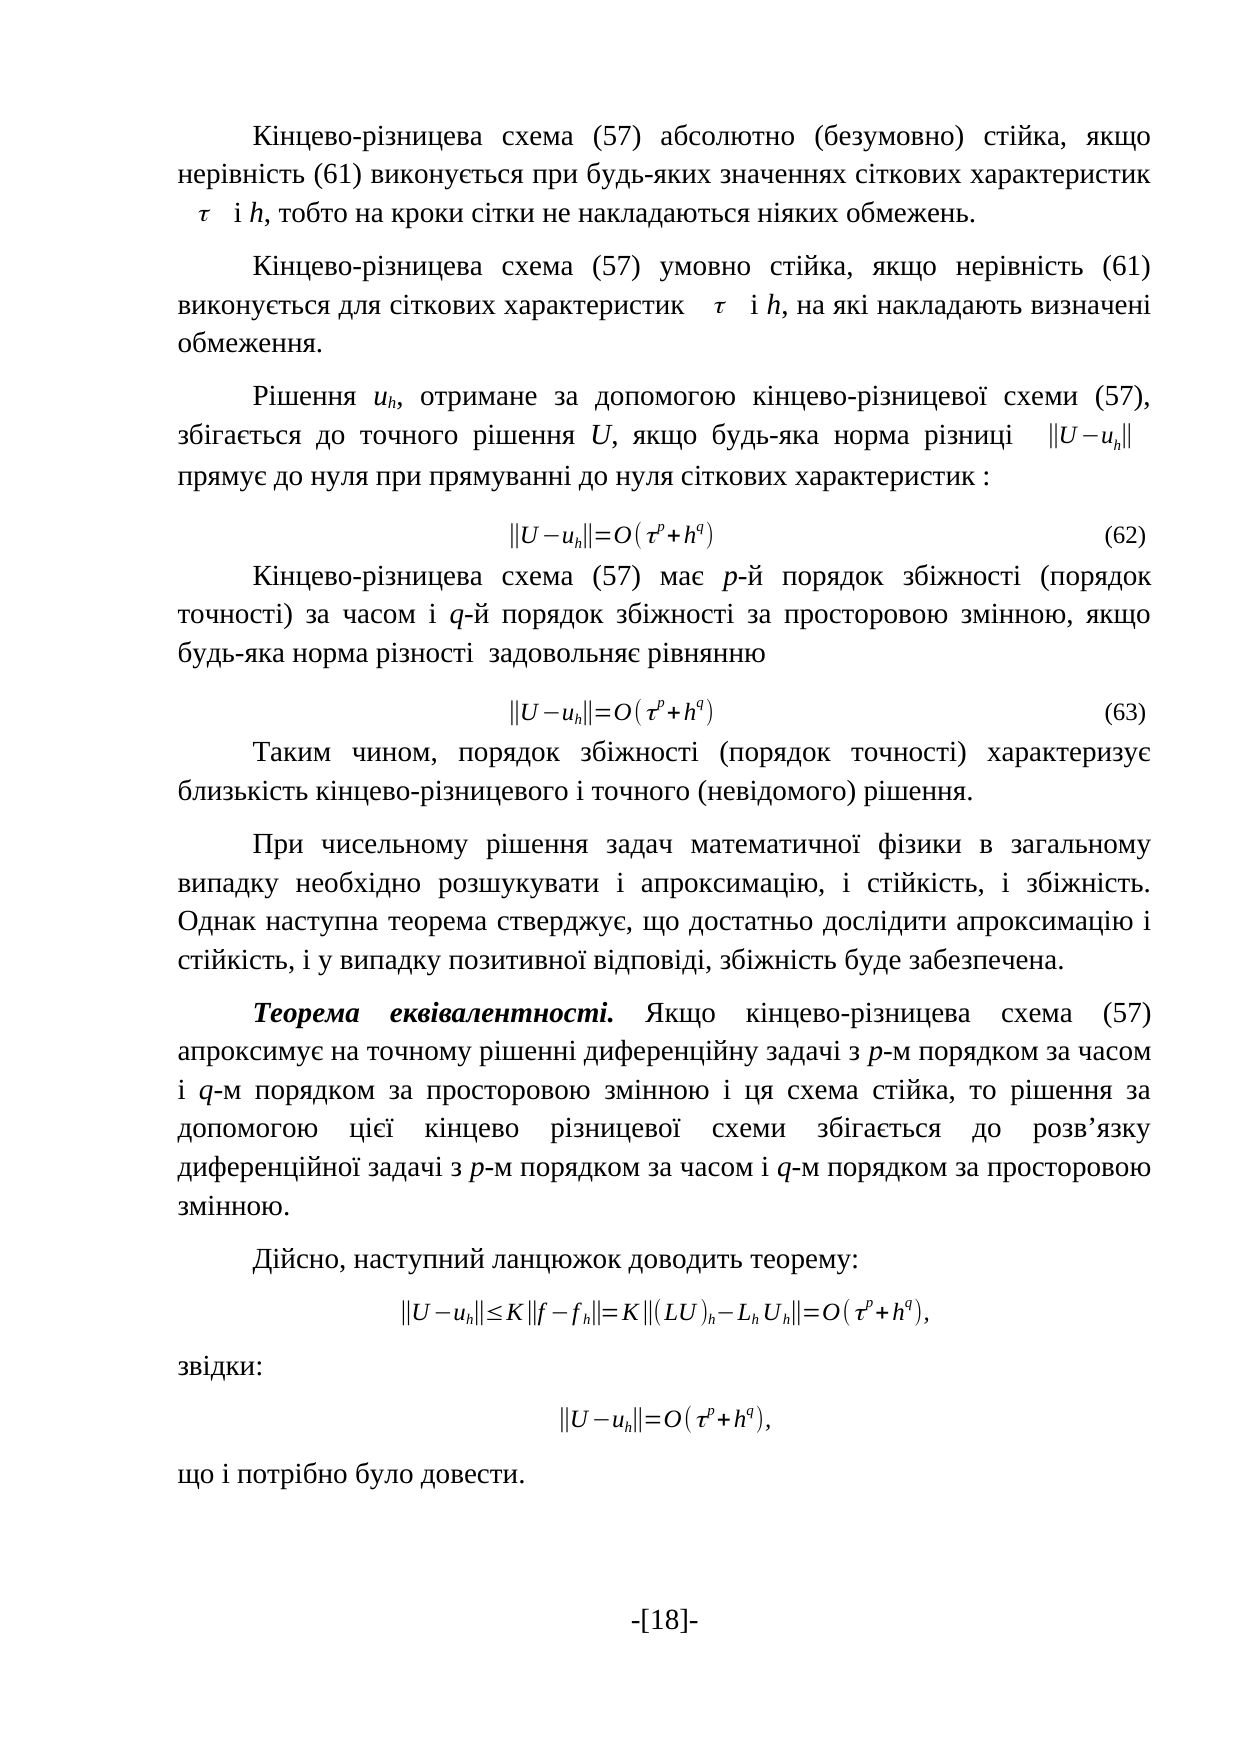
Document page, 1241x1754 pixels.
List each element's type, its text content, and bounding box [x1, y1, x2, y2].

table_header (63) [1043, 688, 1152, 734]
text Кінцево-різницева схема (57) умовно стійка, якщо нерівність (61) виконується для сіткових характеристик і h, на які накладають визначені обмеження. [177, 248, 1152, 359]
text що і потрібно було довести. [177, 1456, 1152, 1489]
table_header [177, 688, 1043, 734]
text звідки: [177, 1348, 1152, 1382]
table_header [177, 512, 1043, 558]
text Таким чином, порядок збіжності (порядок точності) характеризує близькість кінцево-різницевого і точного (невідомого) рішення. [177, 734, 1152, 807]
text Рішення uh, отримане за допомогою кінцево-різницевої схеми (57), збігається до точного рішення U, якщо будь-яка норма різниці прямує до нуля при прямуванні до нуля сіткових характеристик : [177, 378, 1152, 492]
text Теорема еквівалентності. Якщо кінцево-різницева схема (57) апроксимує на точному рішенні диференційну задачі з p-м порядком за часом і q-м порядком за просторовою змінною і ця схема стійка, то рішення за допомогою цієї кінцево різницевої схеми збігається до розв’язку диференційної задачі з p-м порядком за часом і q-м порядком за просторовою змінною. [177, 995, 1152, 1221]
table_header (62) [1043, 512, 1152, 558]
text Кінцево-різницева схема (57) абсолютно (безумовно) стійка, якщо нерівність (61) виконується при будь-яких значеннях сіткових характеристик і h, тобто на кроки сітки не накладаються ніяких обмежень. [177, 118, 1152, 229]
text Кінцево-різницева схема (57) має p-й порядок збіжності (порядок точності) за часом і q-й порядок збіжності за просторовою змінною, якщо будь-яка норма різності задовольняє рівнянню [177, 558, 1152, 668]
text Дійсно, наступний ланцюжок доводить теорему: [177, 1241, 1152, 1274]
text При чисельному рішення задач математичної фізики в загальному випадку необхідно розшукувати і апроксимацію, і стійкість, і збіжність. Однак наступна теорема стверджує, що достатньо дослідити апроксимацію і стійкість, і у випадку позитивної відповіді, збіжність буде забезпечена. [177, 826, 1152, 975]
